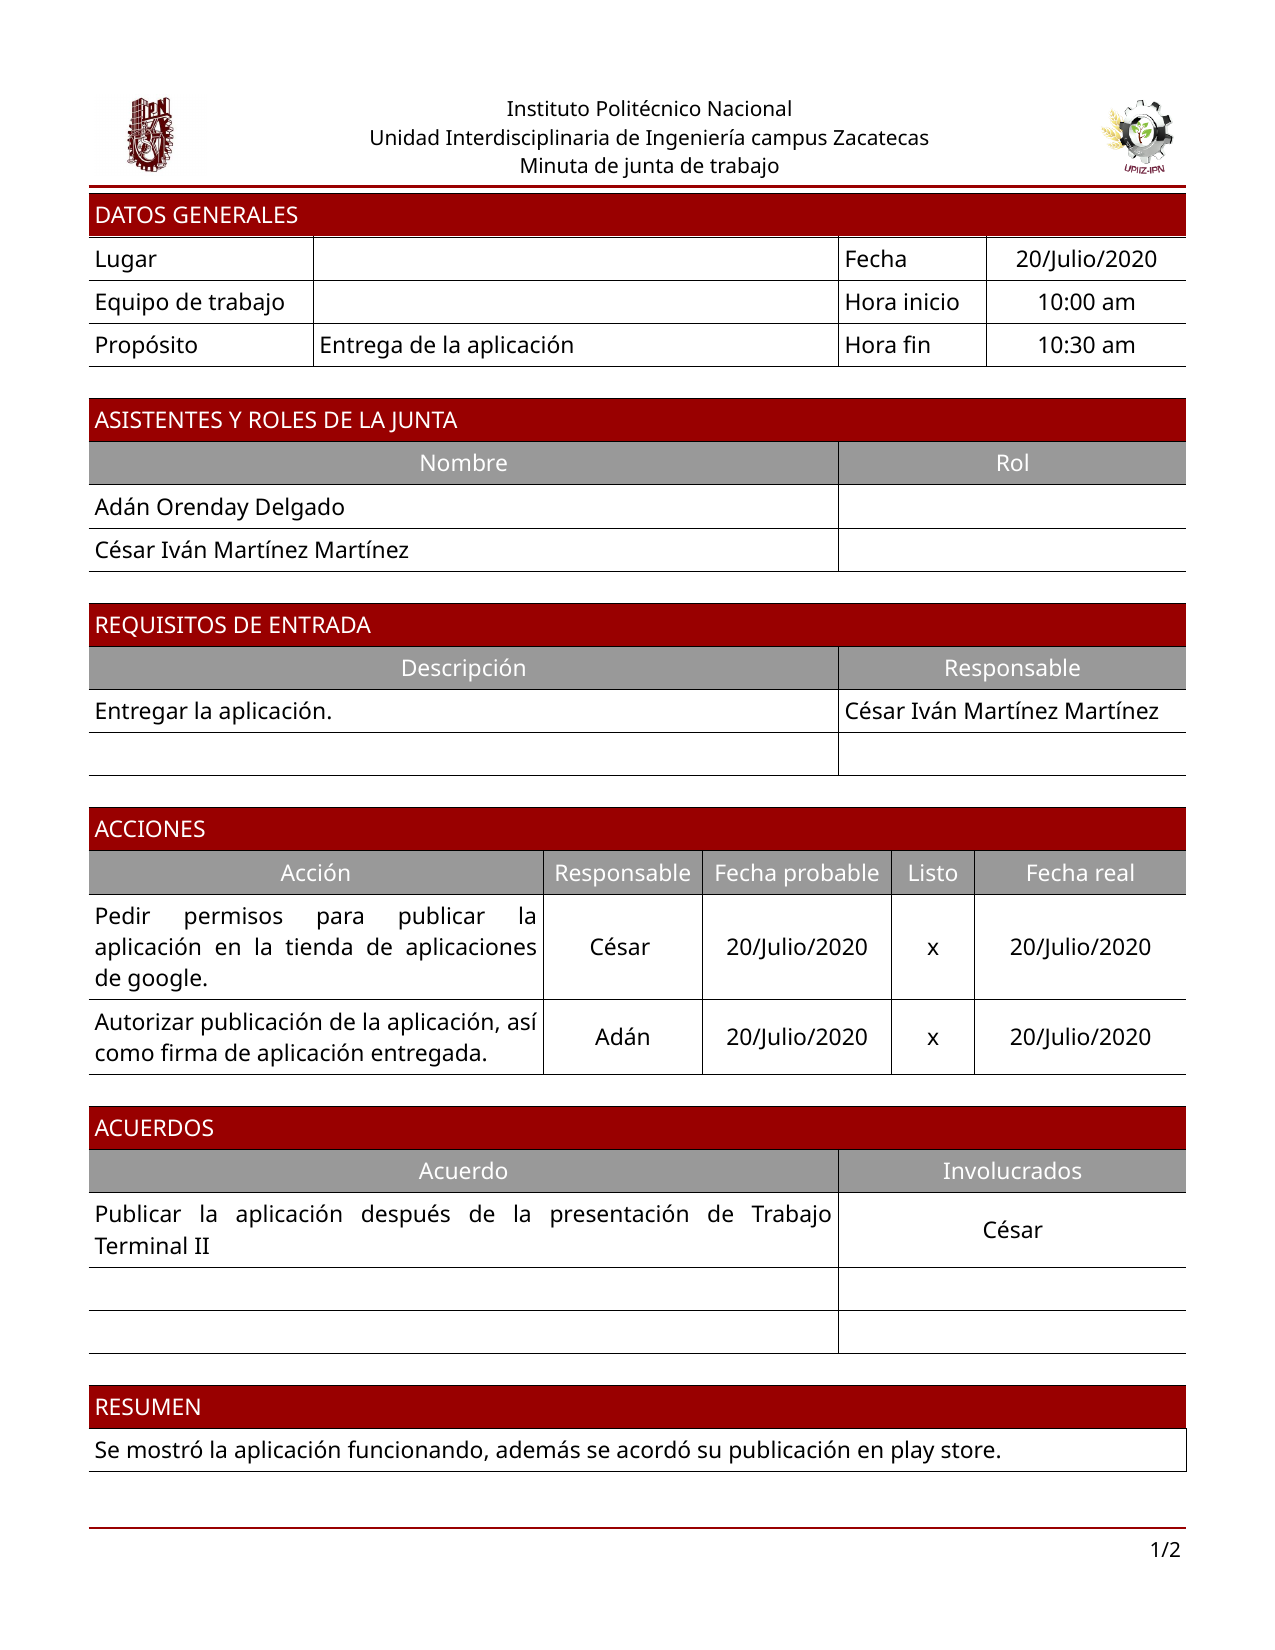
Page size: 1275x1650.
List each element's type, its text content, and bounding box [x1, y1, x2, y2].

table_cell 10:30 am [987, 324, 1186, 366]
table_cell 20/Julio/2020 [703, 895, 891, 999]
table_cell [89, 733, 838, 775]
table_cell 20/Julio/2020 [975, 895, 1186, 999]
table_cell [89, 1268, 838, 1310]
table_header DATOS GENERALES [89, 194, 1186, 236]
table_cell Responsable [544, 851, 702, 894]
table_cell Fecha [839, 238, 986, 279]
table_cell x [892, 895, 974, 999]
table_cell Acción [89, 851, 543, 894]
table_cell Rol [839, 442, 1186, 484]
table_cell Hora inicio [839, 281, 986, 323]
table_cell 20/Julio/2020 [975, 1000, 1186, 1074]
table_cell [839, 529, 1186, 571]
table_cell Se mostró la aplicación funcionando, además se acordó su publicación en play store. [89, 1429, 1186, 1471]
table_cell Responsable [839, 647, 1186, 689]
table_cell Publicar la aplicación después de la presentación de Trabajo Terminal II [89, 1193, 838, 1267]
table_cell [839, 733, 1186, 775]
table_cell Adán Orenday Delgado [89, 485, 838, 527]
table_cell [89, 1311, 838, 1353]
table_cell Nombre [89, 442, 838, 484]
table_cell Lugar [89, 238, 313, 279]
table_cell Fecha probable [703, 851, 891, 894]
table_cell [314, 281, 838, 323]
table_cell Descripción [89, 647, 838, 689]
table_cell César [839, 1193, 1186, 1267]
table_cell César [544, 895, 702, 999]
table_cell 10:00 am [987, 281, 1186, 323]
table_cell Fecha real [975, 851, 1186, 894]
table_cell César Iván Martínez Martínez [89, 529, 838, 571]
table_cell [839, 1268, 1186, 1310]
table_cell Hora fin [839, 324, 986, 366]
table_cell 20/Julio/2020 [987, 238, 1186, 279]
table_cell x [892, 1000, 974, 1074]
table_cell Adán [544, 1000, 702, 1074]
table_header REQUISITOS DE ENTRADA [89, 604, 1186, 646]
table_cell Entregar la aplicación. [89, 690, 838, 732]
table_cell Listo [892, 851, 974, 894]
table_cell [314, 238, 838, 279]
table_cell Propósito [89, 324, 313, 366]
table_cell Autorizar publicación de la aplicación, así como firma de aplicación entregada. [89, 1000, 543, 1074]
table_cell [839, 485, 1186, 527]
table_cell Equipo de trabajo [89, 281, 313, 323]
table_cell 20/Julio/2020 [703, 1000, 891, 1074]
table_cell Entrega de la aplicación [314, 324, 838, 366]
table_cell Pedir permisos para publicar la aplicación en la tienda de aplicaciones de google. [89, 895, 543, 999]
table_cell Involucrados [839, 1150, 1186, 1192]
table_header ACUERDOS [89, 1107, 1186, 1149]
table_cell [839, 1311, 1186, 1353]
table_header ASISTENTES Y ROLES DE LA JUNTA [89, 399, 1186, 441]
table_header ACCIONES [89, 808, 1186, 850]
table_header RESUMEN [89, 1386, 1186, 1428]
table_cell Acuerdo [89, 1150, 838, 1192]
table_cell César Iván Martínez Martínez [839, 690, 1186, 732]
